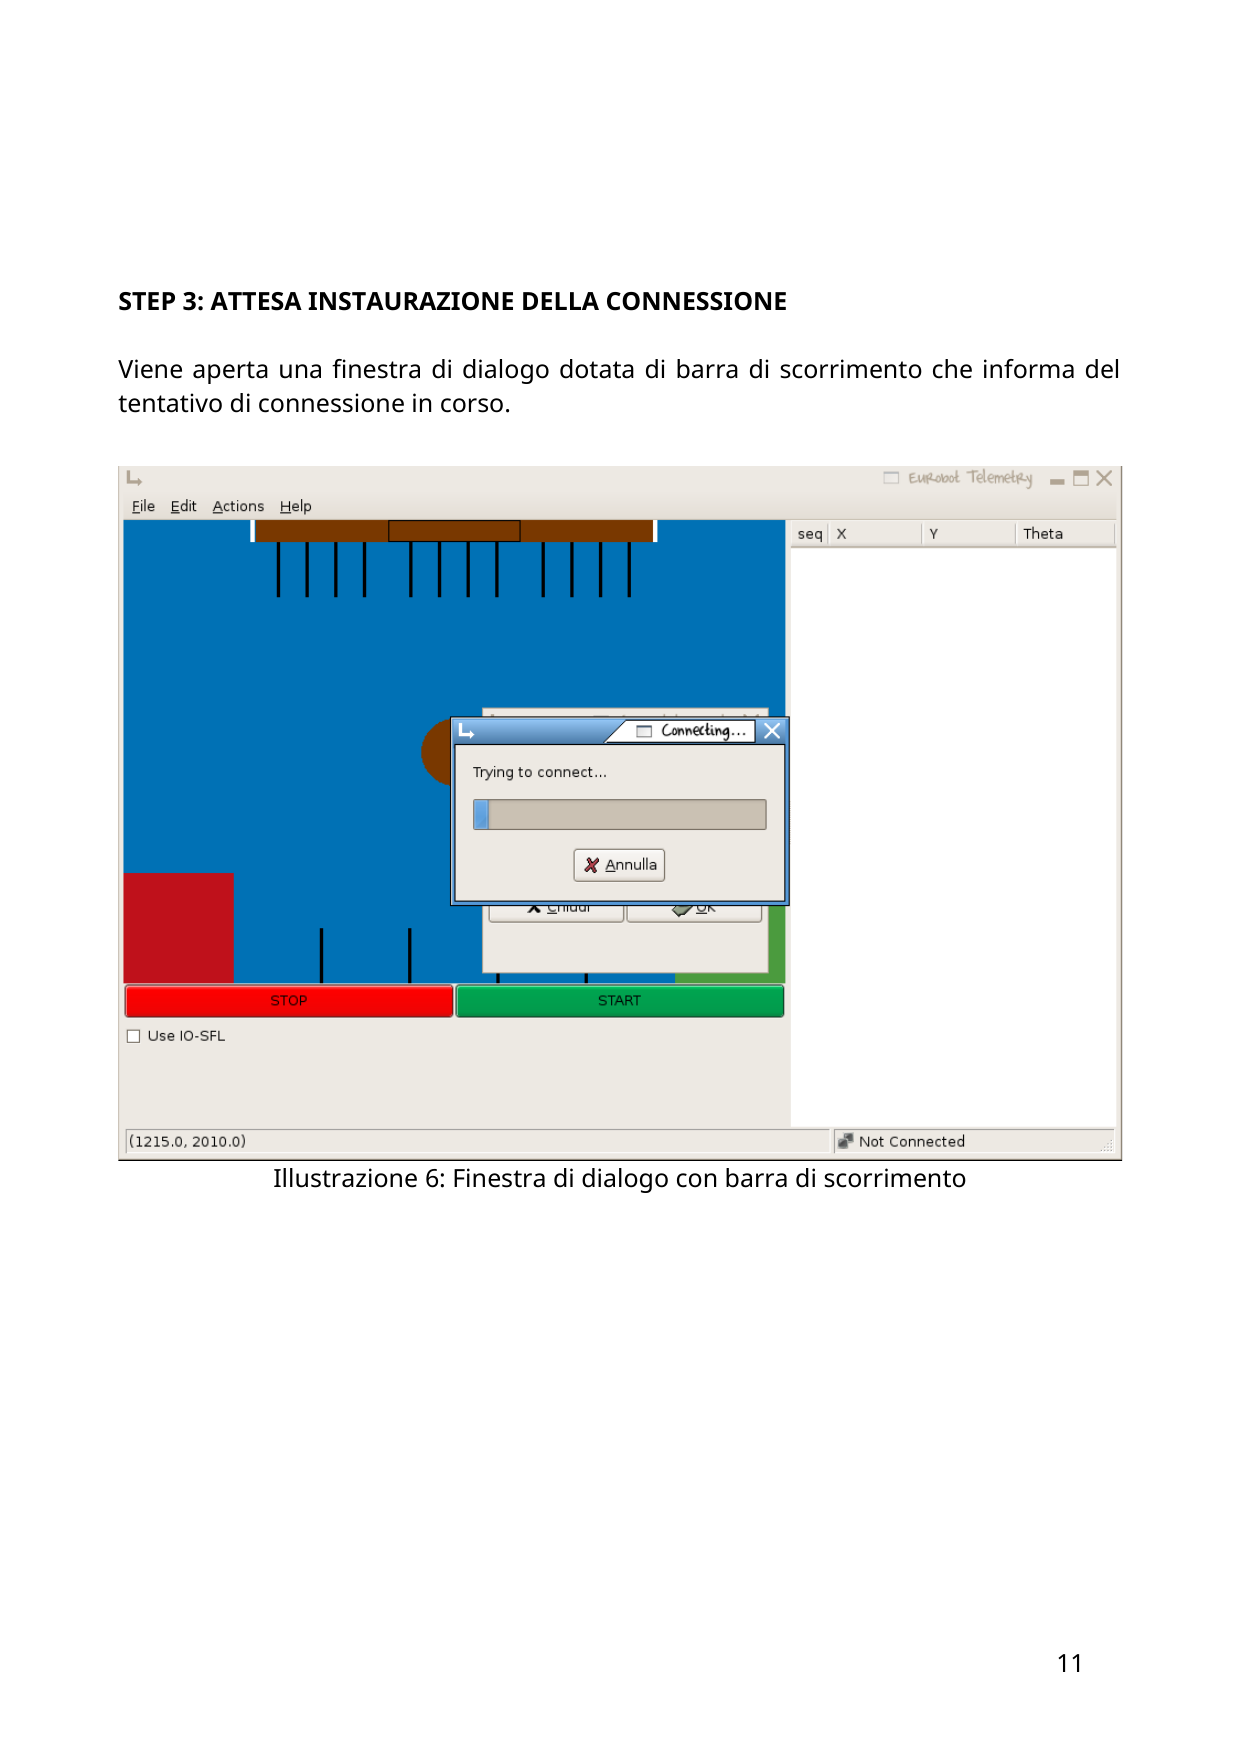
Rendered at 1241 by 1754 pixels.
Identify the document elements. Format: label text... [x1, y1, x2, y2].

text Viene aperta una finestra di dialogo dotata di barra di scorrimento che informa del tentativo di connessione in corso. [118, 352, 1122, 420]
text STEP 3: ATTESA INSTAURAZIONE DELLA CONNESSIONE [118, 284, 1122, 318]
text Illustrazione 6: Finestra di dialogo con barra di scorrimento [118, 1161, 1122, 1195]
picture [118, 466, 1123, 1161]
